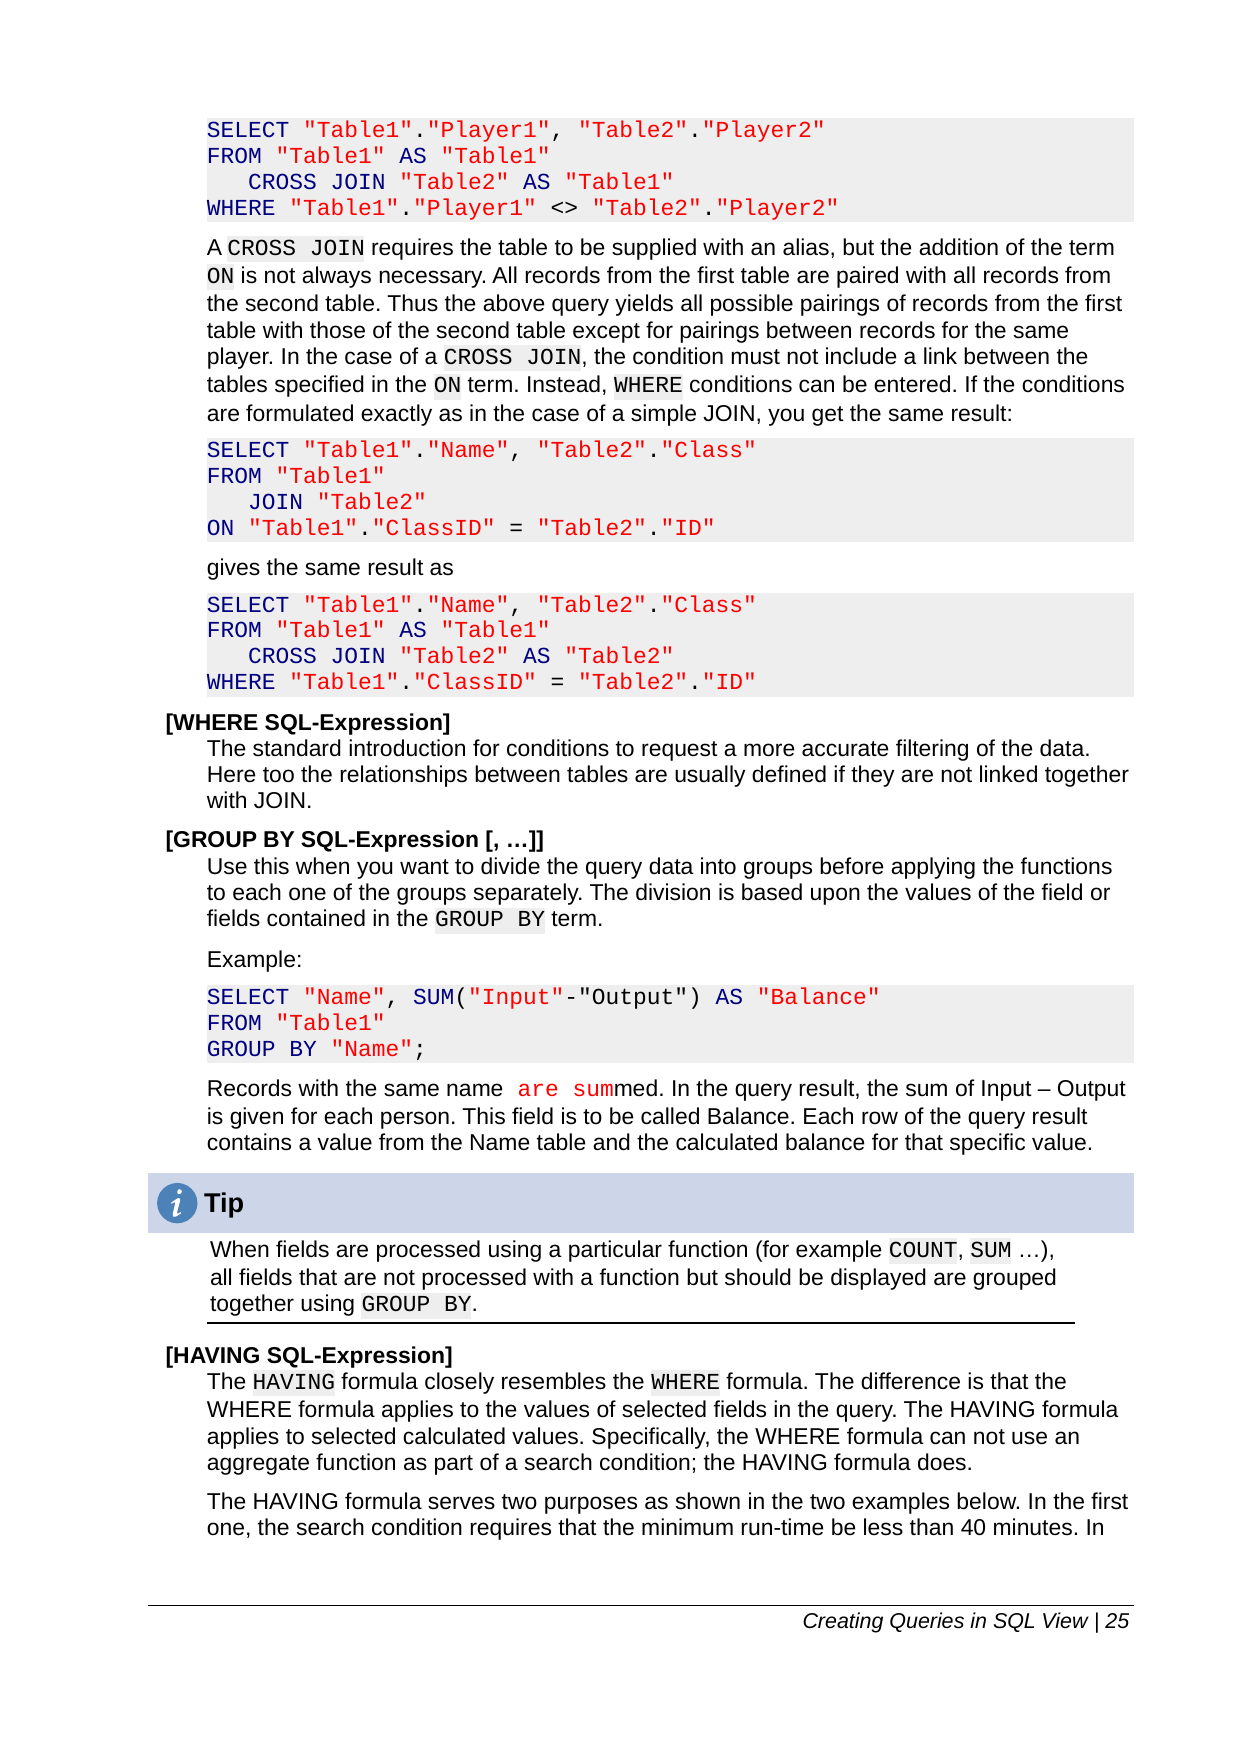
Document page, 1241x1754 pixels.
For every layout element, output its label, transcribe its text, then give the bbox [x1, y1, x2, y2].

text A CROSS JOIN requires the table to be supplied with an alias, but the addition of the term ON is not always necessary. All records from the first table are paired with all records from the second table. Thus the above query yields all possible pairings of records from the first table with those of the second table except for pairings between records for the same player. In the case of a CROSS JOIN, the condition must not include a link between the tables specified in the ON term. Instead, WHERE conditions can be entered. If the conditions are formulated exactly as in the case of a simple JOIN, you get the same result: [207, 234, 1134, 426]
text The standard introduction for conditions to request a more accurate filtering of the data. Here too the relationships between tables are usually defined if they are not linked together with JOIN. [207, 735, 1134, 814]
text [GROUP BY SQL-Expression [, …]] [165, 826, 1134, 853]
text The HAVING formula closely resembles the WHERE formula. The difference is that the WHERE formula applies to the values of selected fields in the query. The HAVING formula applies to selected calculated values. Specifically, the WHERE formula can not use an aggregate function as part of a search condition; the HAVING formula does. [207, 1368, 1134, 1475]
subtitle Tip [148, 1173, 1134, 1233]
text Use this when you want to divide the query data into groups before applying the functions to each one of the groups separately. The division is based upon the values of the field or fields contained in the GROUP BY term. [207, 853, 1134, 934]
text Records with the same name are summed. In the query result, the sum of Input – Output is given for each person. This field is to be called Balance. Each row of the query result contains a value from the Name table and the calculated balance for that specific value. [207, 1075, 1134, 1156]
text SELECT "Name", SUM("Input"-"Output") AS "Balance" FROM "Table1" GROUP BY "Name"; [207, 985, 1134, 1063]
text The HAVING formula serves two purposes as shown in the two examples below. In the first one, the search condition requires that the minimum run-time be less than 40 minutes. In [207, 1488, 1134, 1541]
text SELECT "Table1"."Player1", "Table2"."Player2" FROM "Table1" AS "Table1" CROSS JOIN "Table2" AS "Table1" WHERE "Table1"."Player1" <> "Table2"."Player2" [207, 118, 1134, 222]
text SELECT "Table1"."Name", "Table2"."Class" FROM "Table1" JOIN "Table2" ON "Table1"."ClassID" = "Table2"."ID" [207, 438, 1134, 542]
text gives the same result as [207, 554, 1134, 580]
text [HAVING SQL-Expression] [165, 1342, 1134, 1368]
text SELECT "Table1"."Name", "Table2"."Class" FROM "Table1" AS "Table1" CROSS JOIN "Table2" AS "Table2" WHERE "Table1"."ClassID" = "Table2"."ID" [207, 593, 1134, 697]
text [WHERE SQL-Expression] [165, 708, 1134, 735]
text Example: [207, 946, 1134, 973]
text When fields are processed using a particular function (for example COUNT, SUM …), all fields that are not processed with a function but should be displayed are grouped together using GROUP BY. [207, 1233, 1075, 1322]
